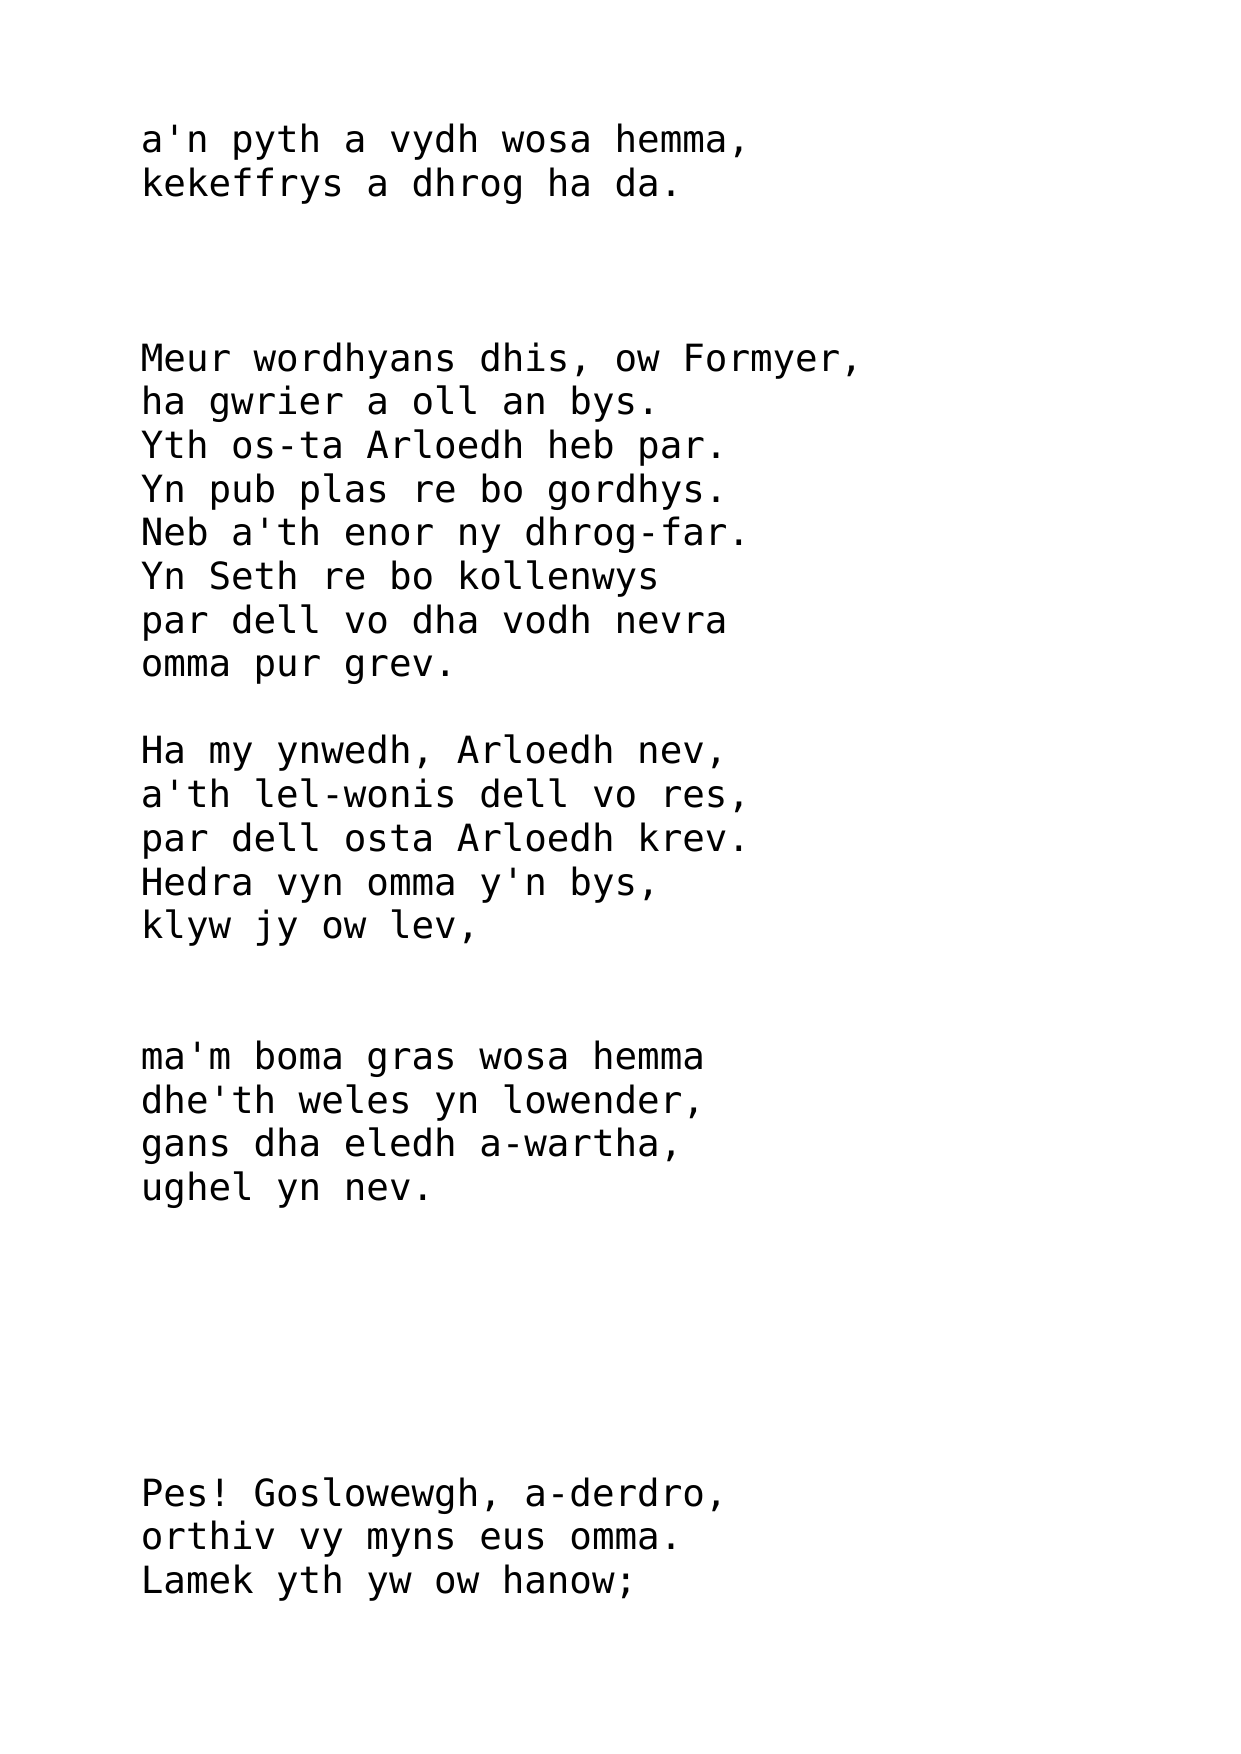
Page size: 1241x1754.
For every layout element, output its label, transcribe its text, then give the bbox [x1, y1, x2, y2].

text ha gwrier a oll an bys. [118, 380, 1122, 424]
text a'n pyth a vydh wosa hemma, [118, 118, 1122, 162]
text gans dha eledh a-wartha, [118, 1122, 1122, 1166]
text ma'm boma gras wosa hemma [118, 1035, 1122, 1078]
text Hedra vyn omma y'n bys, [118, 860, 1122, 904]
text Ha my ynwedh, Arloedh nev, [118, 729, 1122, 773]
text klyw jy ow lev, [118, 904, 1122, 947]
text Yth os-ta Arloedh heb par. [118, 424, 1122, 467]
text Yn pub plas re bo gordhys. [118, 467, 1122, 511]
text a'th lel-wonis dell vo res, [118, 773, 1122, 816]
text par dell vo dha vodh nevra [118, 598, 1122, 642]
text Pes! Goslowewgh, a-derdro, [118, 1471, 1122, 1515]
text par dell osta Arloedh krev. [118, 816, 1122, 860]
text ughel yn nev. [118, 1166, 1122, 1209]
text dhe'th weles yn lowender, [118, 1078, 1122, 1122]
text Meur wordhyans dhis, ow Formyer, [118, 336, 1122, 380]
text Yn Seth re bo kollenwys [118, 554, 1122, 598]
text kekeffrys a dhrog ha da. [118, 162, 1122, 205]
text Neb a'th enor ny dhrog-far. [118, 511, 1122, 554]
text omma pur grev. [118, 642, 1122, 686]
text orthiv vy myns eus omma. [118, 1515, 1122, 1558]
text Lamek yth yw ow hanow; [118, 1558, 1122, 1602]
